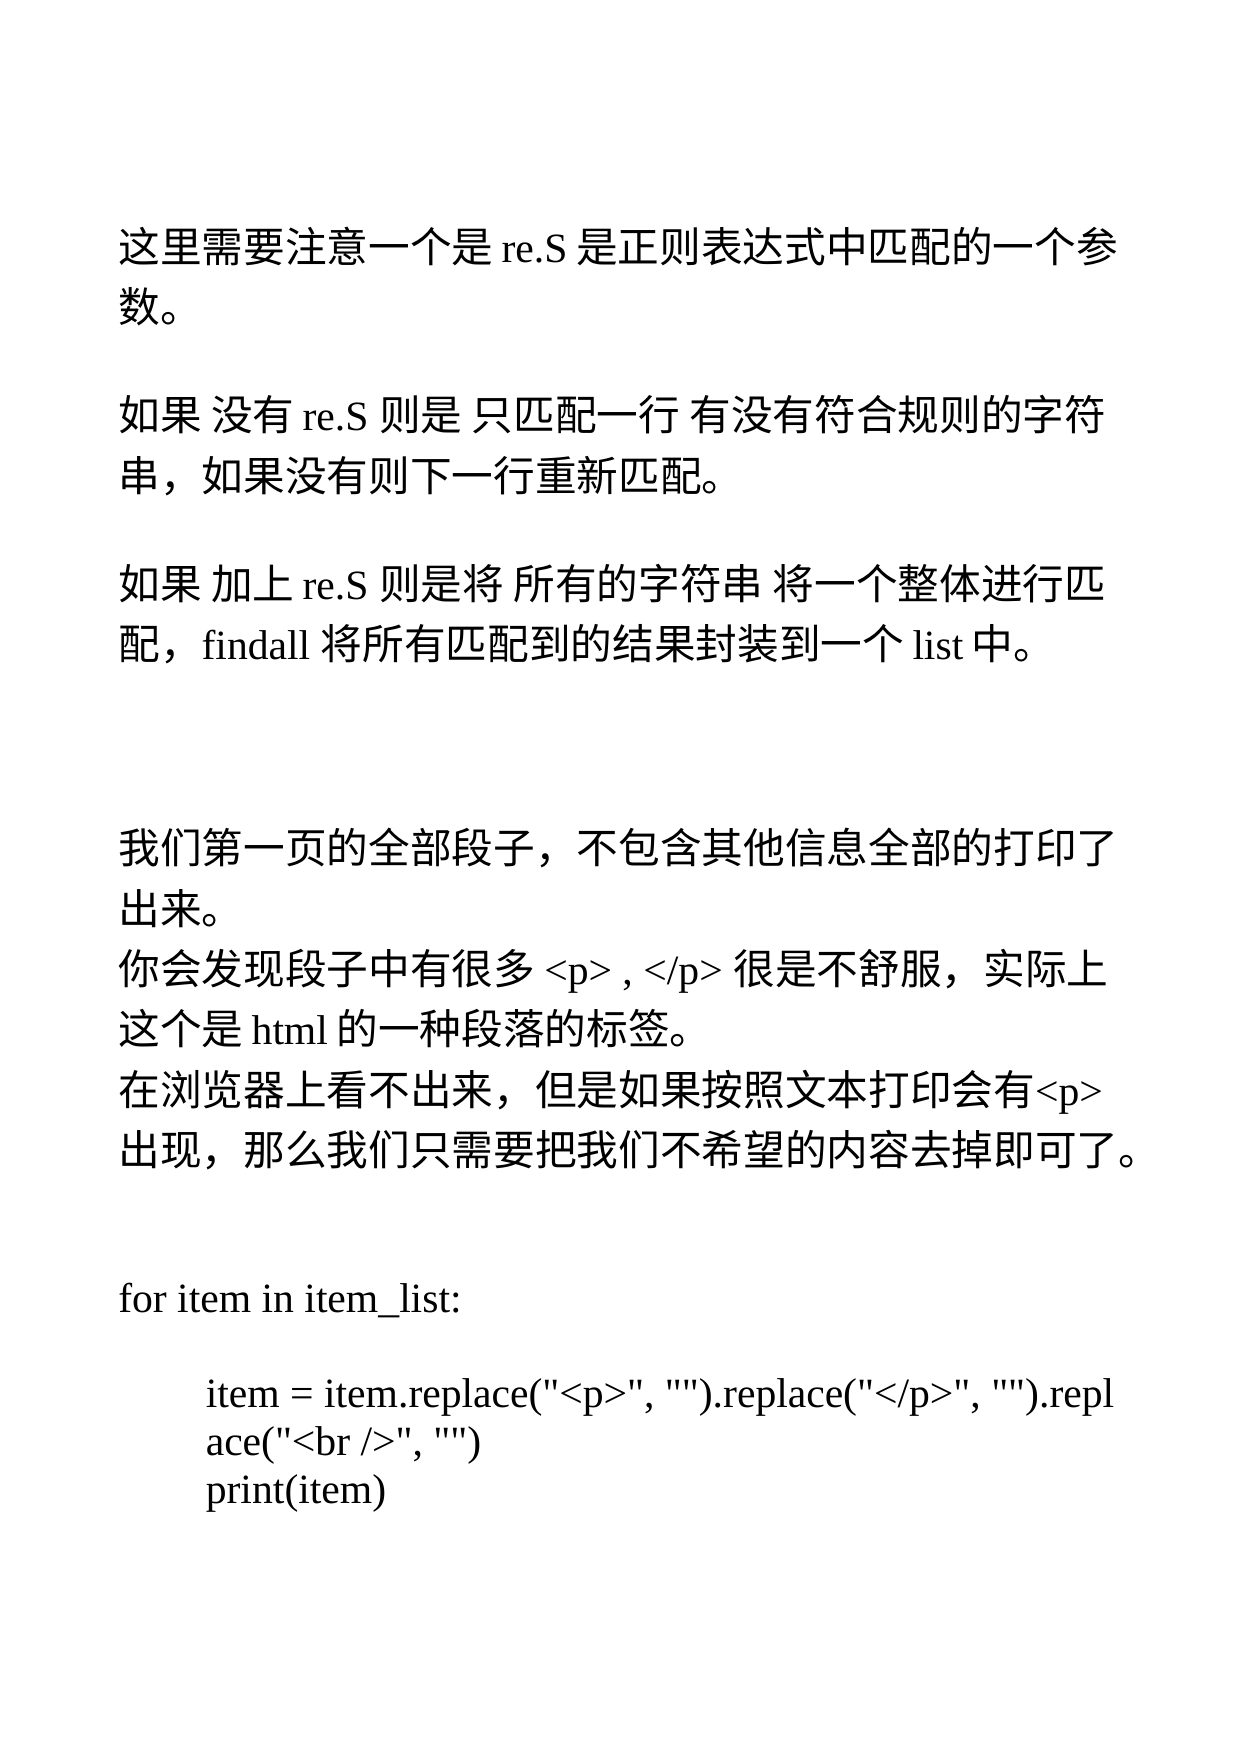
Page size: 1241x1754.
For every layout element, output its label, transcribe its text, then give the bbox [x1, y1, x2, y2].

text 你会发现段子中有很多 <p> , </p> 很是不舒服，实际上这个是html的一种段落的标签。 [118, 936, 1122, 1057]
text 如果 没有re.S 则是 只匹配一行 有没有符合规则的字符串，如果没有则下一行重新匹配。 [118, 382, 1122, 503]
text 如果 加上re.S 则是将 所有的字符串 将一个整体进行匹配，findall 将所有匹配到的结果封装到一个list中。 [118, 551, 1122, 672]
text 这里需要注意一个是re.S是正则表达式中匹配的一个参数。 [118, 214, 1122, 334]
text for item in item_list: [118, 1273, 1122, 1321]
text 我们第一页的全部段子，不包含其他信息全部的打印了出来。 [118, 815, 1122, 936]
text ace("<br />", "") [118, 1417, 1122, 1465]
text item = item.replace("<p>", "").replace("</p>", "").repl [118, 1369, 1122, 1417]
text 在浏览器上看不出来，但是如果按照文本打印会有<p>出现，那么我们只需要把我们不希望的内容去掉即可了。 [118, 1057, 1122, 1177]
text print(item) [118, 1465, 1122, 1513]
